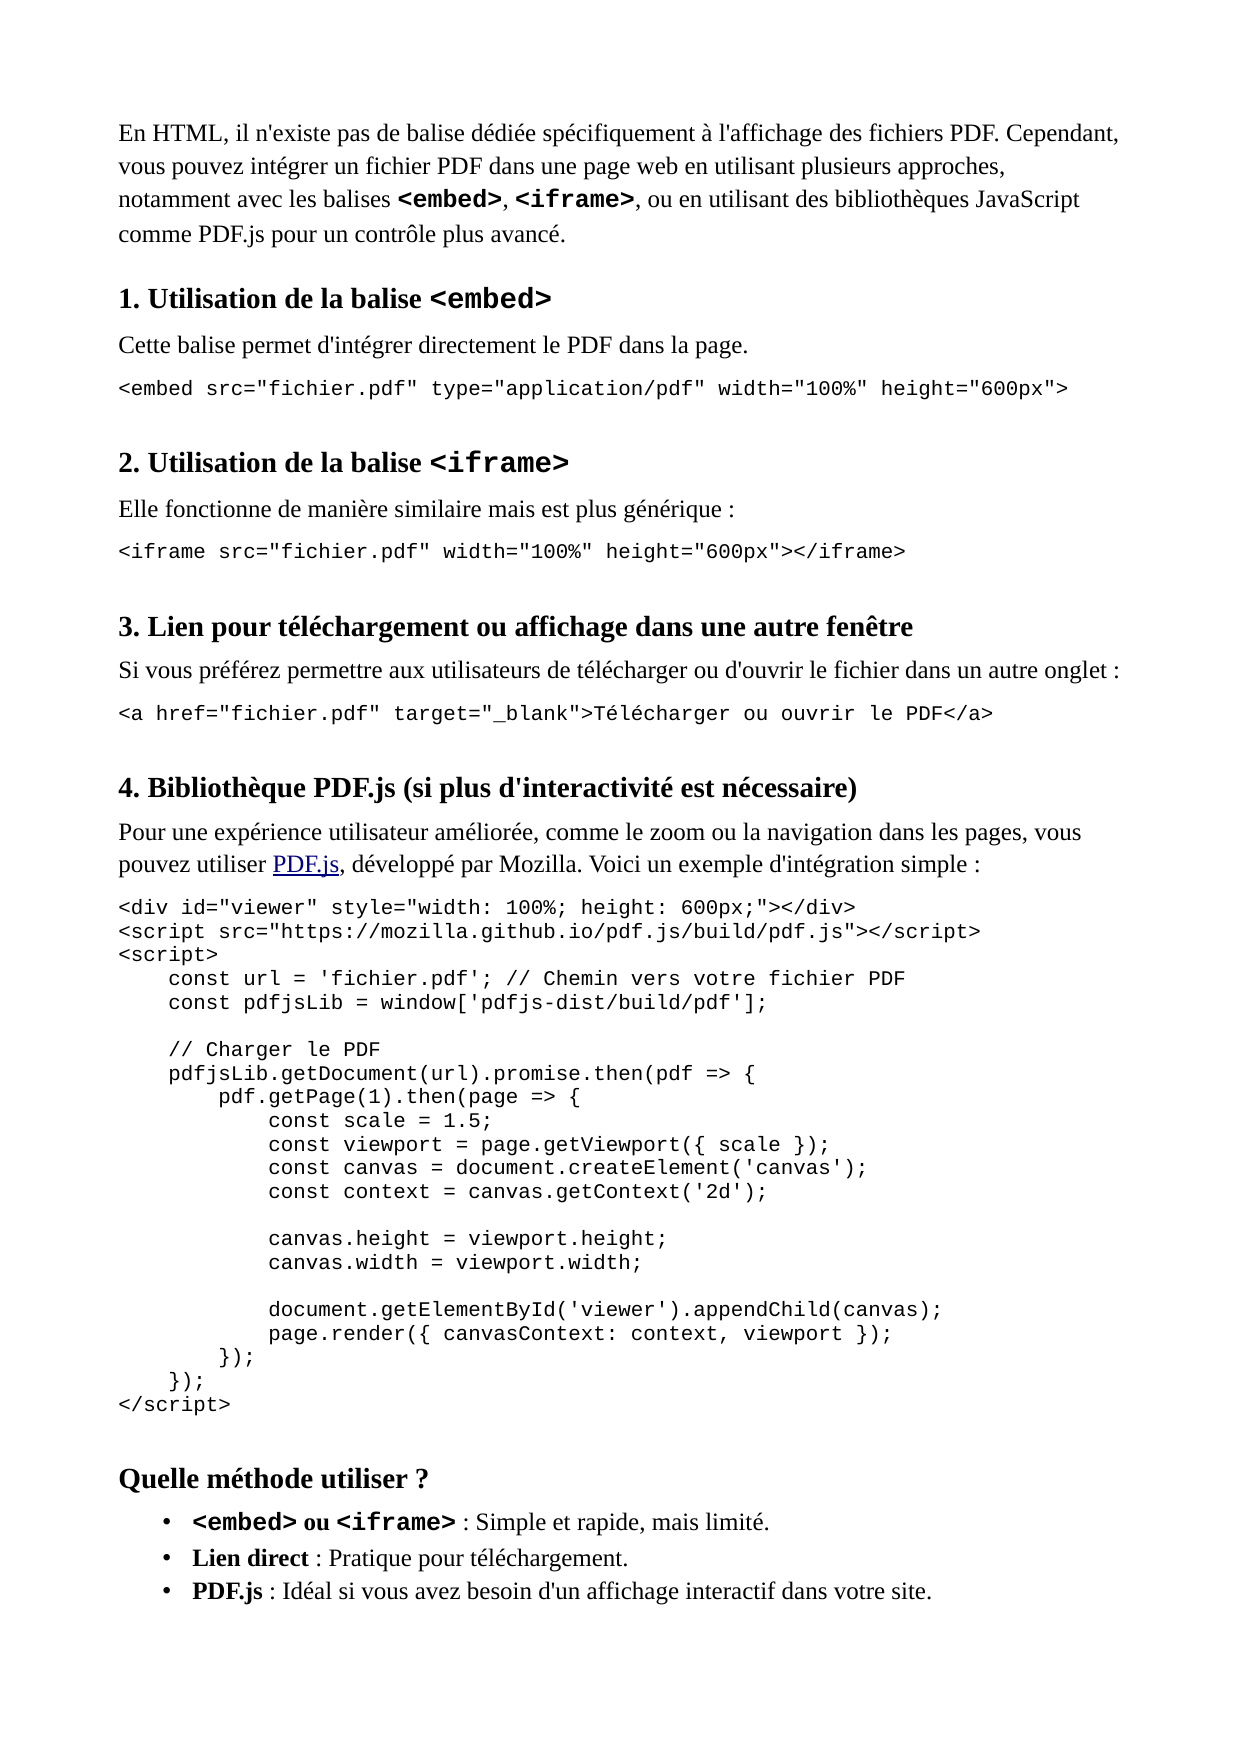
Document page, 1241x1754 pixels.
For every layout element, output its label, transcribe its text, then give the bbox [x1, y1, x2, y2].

text <a href="fichier.pdf" target="_blank">Télécharger ou ouvrir le PDF</a> [118, 703, 1122, 726]
list Lien direct : Pratique pour téléchargement. [162, 1543, 1122, 1572]
text <iframe src="fichier.pdf" width="100%" height="600px"></iframe> [118, 541, 1122, 565]
text canvas.height = viewport.height; [118, 1228, 1122, 1252]
text Cette balise permet d'intégrer directement le PDF dans la page. [118, 330, 1122, 359]
text const canvas = document.createElement('canvas'); [118, 1157, 1122, 1181]
text Pour une expérience utilisateur améliorée, comme le zoom ou la navigation dans les pages, vous pouvez utiliser PDF.js, développé par Mozilla. Voici un exemple d'intégration simple : [118, 817, 1122, 878]
list <embed> ou <iframe> : Simple et rapide, mais limité. [162, 1507, 1122, 1538]
text const scale = 1.5; [118, 1110, 1122, 1134]
text const viewport = page.getViewport({ scale }); [118, 1134, 1122, 1157]
text const url = 'fichier.pdf'; // Chemin vers votre fichier PDF [118, 968, 1122, 992]
text En HTML, il n'existe pas de balise dédiée spécifiquement à l'affichage des fichiers PDF. Cependant, vous pouvez intégrer un fichier PDF dans une page web en utilisant plusieurs approches, notamment avec les balises <embed>, <iframe>, ou en utilisant des bibliothèques JavaScript comme PDF.js pour un contrôle plus avancé. [118, 118, 1122, 248]
text Elle fonctionne de manière similaire mais est plus générique : [118, 494, 1122, 523]
text pdfjsLib.getDocument(url).promise.then(pdf => { [118, 1063, 1122, 1086]
text <div id="viewer" style="width: 100%; height: 600px;"></div> [118, 897, 1122, 921]
text <script> [118, 944, 1122, 968]
text document.getElementById('viewer').appendChild(canvas); [118, 1299, 1122, 1323]
text </script> [118, 1394, 1122, 1417]
subtitle 2. Utilisation de la balise <iframe> [118, 445, 1122, 481]
subtitle 1. Utilisation de la balise <embed> [118, 281, 1122, 317]
text const pdfjsLib = window['pdfjs-dist/build/pdf']; [118, 992, 1122, 1015]
text <embed src="fichier.pdf" type="application/pdf" width="100%" height="600px"> [118, 378, 1122, 401]
text // Charger le PDF [118, 1039, 1122, 1063]
text }); [118, 1346, 1122, 1370]
subtitle 3. Lien pour téléchargement ou affichage dans une autre fenêtre [118, 609, 1122, 643]
text pdf.getPage(1).then(page => { [118, 1086, 1122, 1110]
text Si vous préférez permettre aux utilisateurs de télécharger ou d'ouvrir le fichier dans un autre onglet : [118, 655, 1122, 684]
list PDF.js : Idéal si vous avez besoin d'un affichage interactif dans votre site. [162, 1576, 1122, 1605]
subtitle Quelle méthode utiliser ? [118, 1461, 1122, 1495]
text }); [118, 1370, 1122, 1394]
subtitle 4. Bibliothèque PDF.js (si plus d'interactivité est nécessaire) [118, 771, 1122, 804]
text page.render({ canvasContext: context, viewport }); [118, 1323, 1122, 1346]
text const context = canvas.getContext('2d'); [118, 1181, 1122, 1204]
text canvas.width = viewport.width; [118, 1252, 1122, 1276]
text <script src="https://mozilla.github.io/pdf.js/build/pdf.js"></script> [118, 921, 1122, 944]
